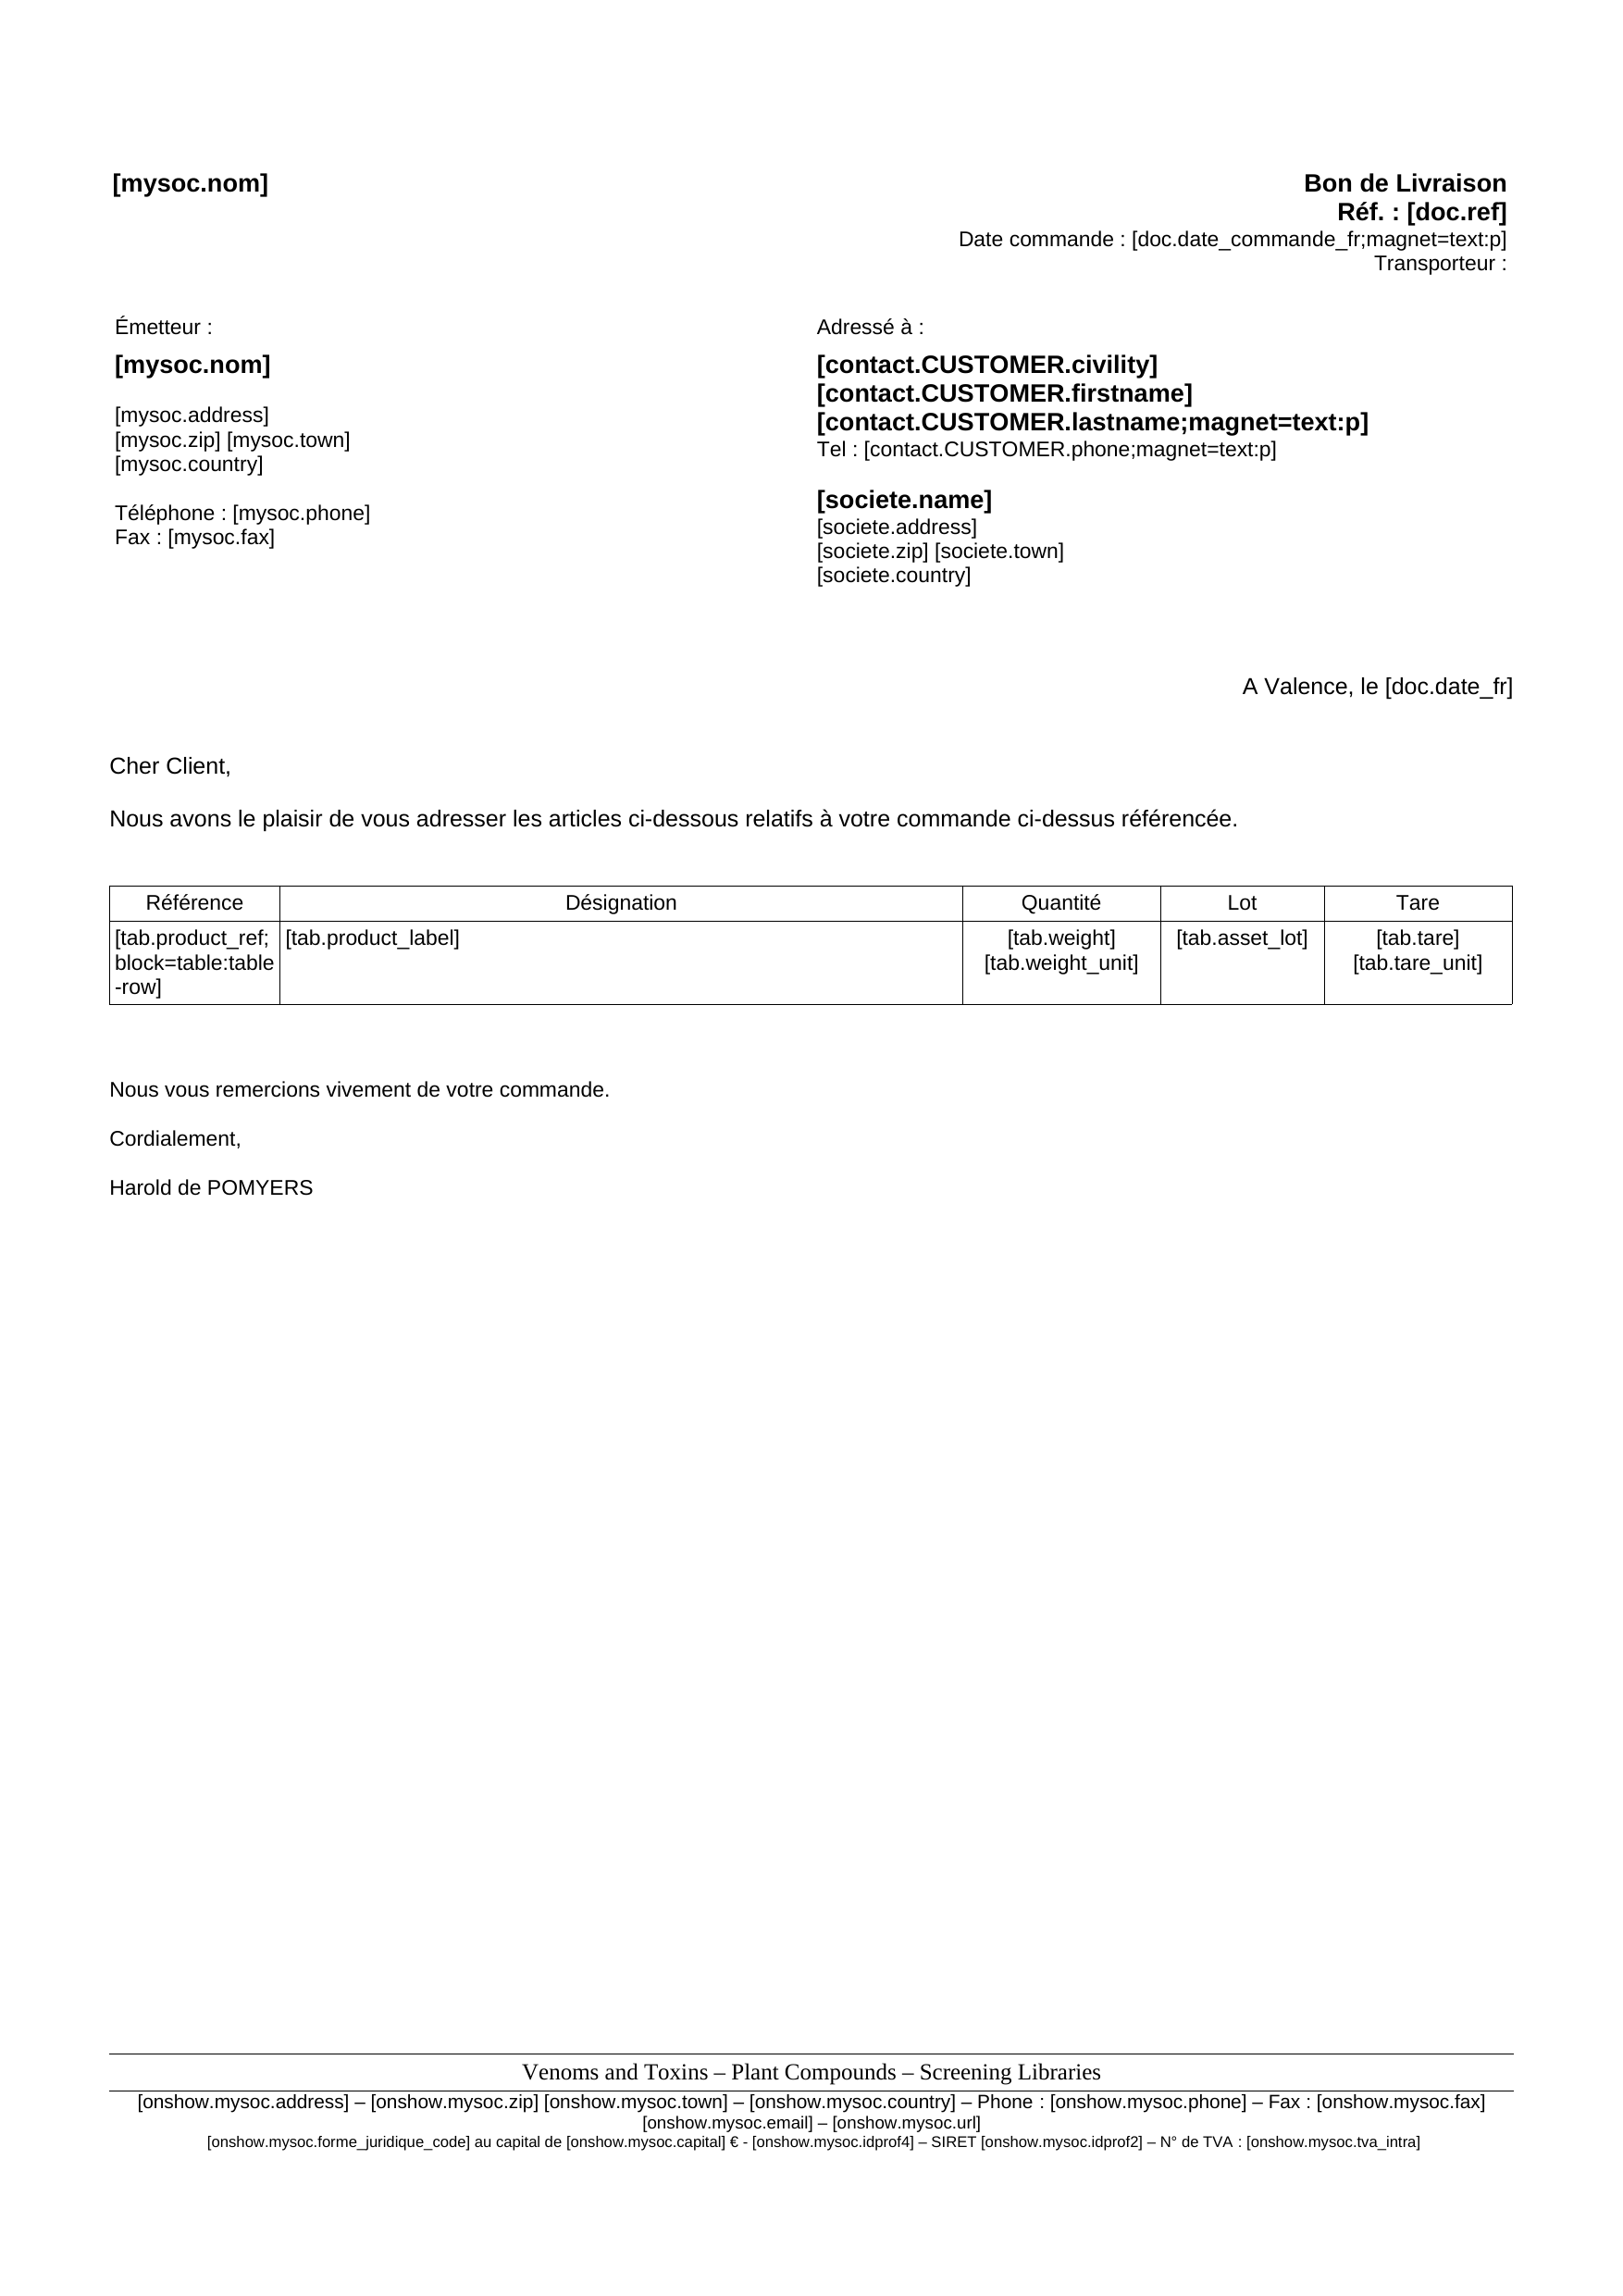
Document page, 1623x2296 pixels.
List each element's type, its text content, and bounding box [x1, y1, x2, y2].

text Harold de POMYERS [109, 1175, 1514, 1199]
table_cell [tab.tare] [tab.tare_unit] [1325, 922, 1512, 1004]
text Cher Client, [109, 752, 1514, 779]
table_header Émetteur : [109, 309, 812, 344]
table_header Adressé à : [812, 309, 1514, 344]
text Nous avons le plaisir de vous adresser les articles ci-dessous relatifs à votre commande ci-dessus référencée. [109, 805, 1514, 832]
table_header Désignation [280, 887, 962, 920]
table_header Quantité [963, 887, 1160, 920]
table_header Bon de Livraison Réf. : [doc.ref] Date commande : [doc.date_commande_fr;magnet=text:p] Transporteur : [812, 163, 1512, 280]
table_cell [tab.weight] [tab.weight_unit] [963, 922, 1160, 1004]
table_header Tare [1325, 887, 1512, 920]
table_header Référence [110, 887, 279, 920]
text Cordialement, [109, 1126, 1514, 1150]
table_header [contact.CUSTOMER.civility] [contact.CUSTOMER.firstname] [contact.CUSTOMER.lastname;magnet=text:p] Tel : [contact.CUSTOMER.phone;magnet=text:p] [societe.name] [societe.address] [societe.zip] [societe.town] [societe.country] [812, 344, 1514, 592]
table_cell [tab.asset_lot] [1161, 922, 1324, 1004]
text A Valence, le [doc.date_fr] [109, 673, 1514, 699]
table_header [mysoc.nom] [107, 163, 812, 280]
table_header Lot [1161, 887, 1324, 920]
table_header [mysoc.nom] [mysoc.address] [mysoc.zip] [mysoc.town] [mysoc.country] Téléphone : [mysoc.phone] Fax : [mysoc.fax] [109, 344, 812, 592]
table_cell [tab.product_label] [280, 922, 962, 1004]
text Nous vous remercions vivement de votre commande. [109, 1077, 1514, 1102]
table_cell [tab.product_ref;block=table:table-row] [110, 922, 279, 1004]
